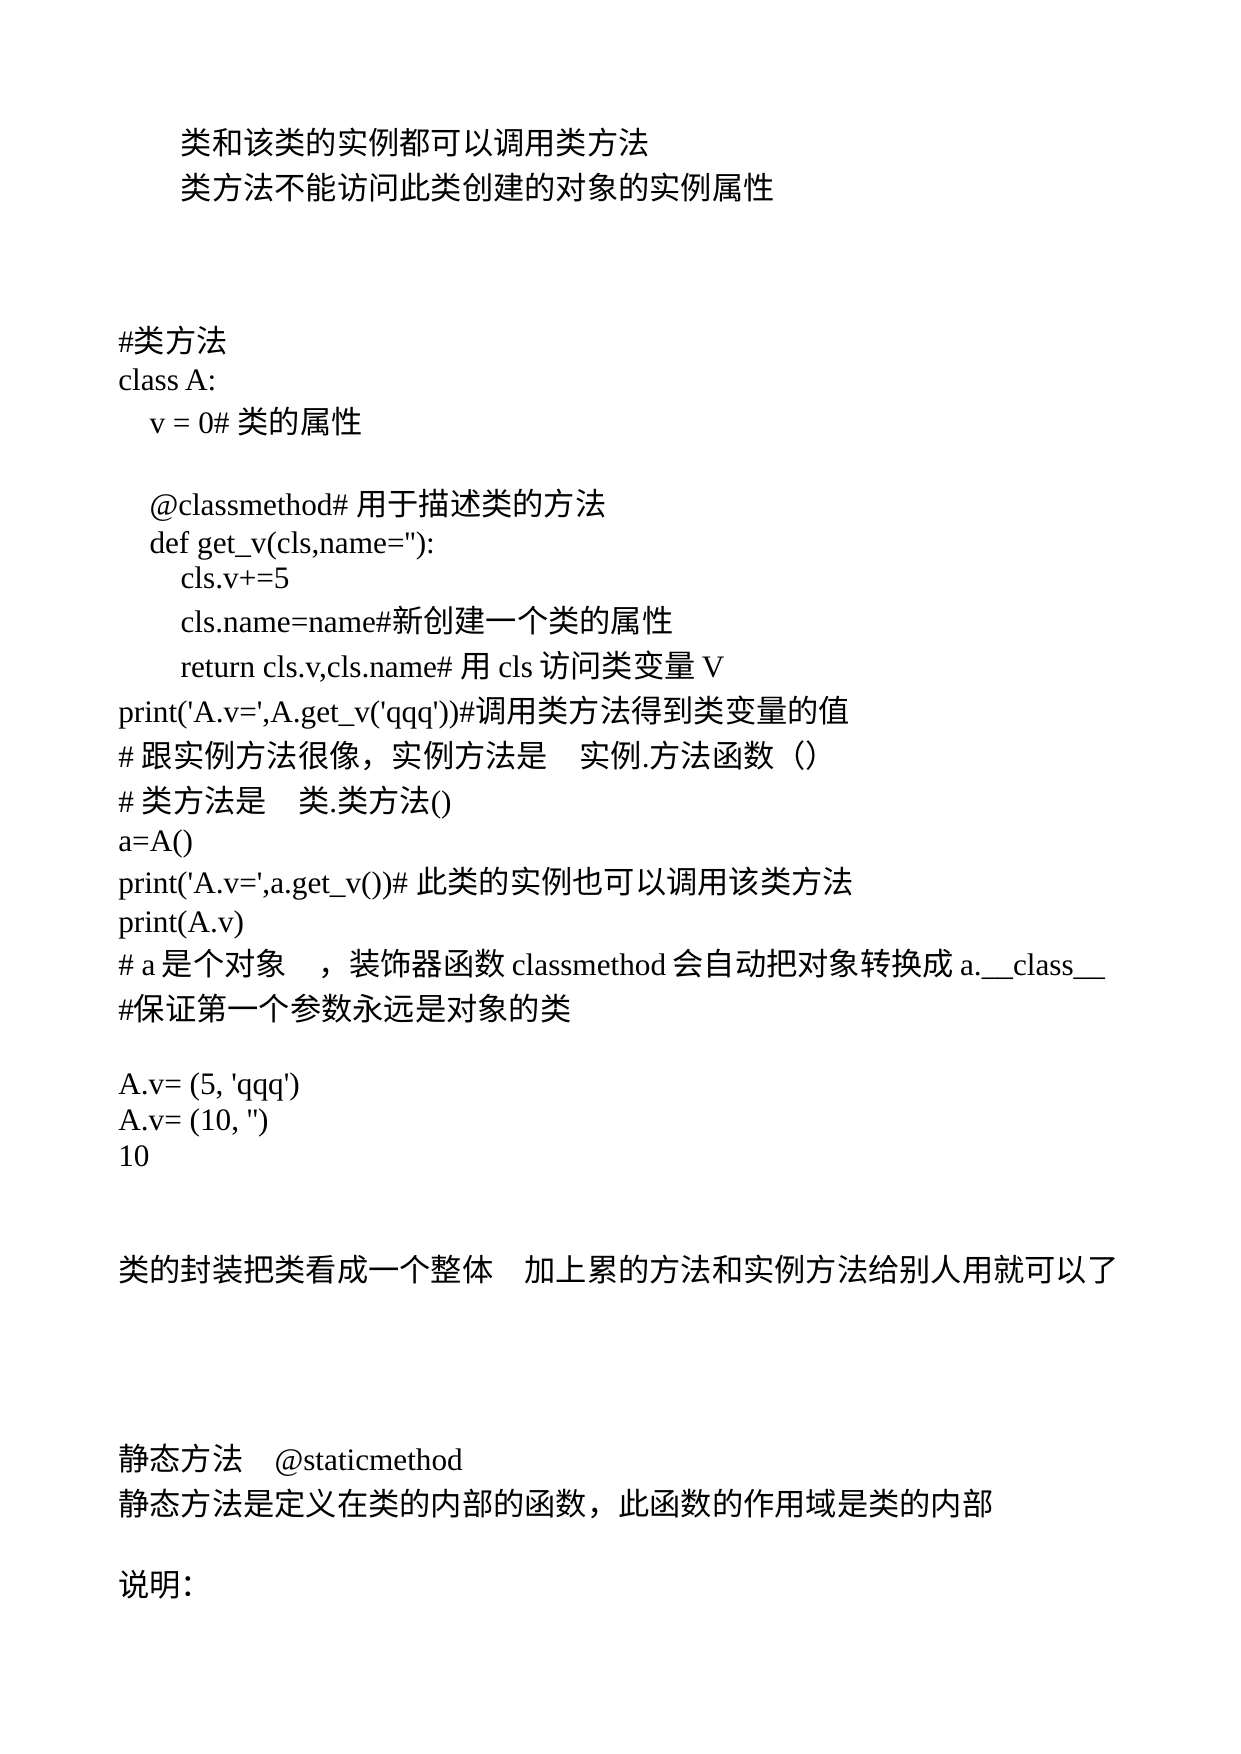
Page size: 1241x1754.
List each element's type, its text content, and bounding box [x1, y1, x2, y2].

text 10 [118, 1137, 1122, 1173]
text v = 0# 类的属性 [118, 397, 1122, 443]
text 说明： [118, 1560, 1122, 1605]
text cls.v+=5 [118, 560, 1122, 596]
text print('A.v=',A.get_v('qqq'))#调用类方法得到类变量的值 [118, 686, 1122, 731]
text 静态方法 @staticmethod [118, 1434, 1122, 1479]
text 静态方法是定义在类的内部的函数，此函数的作用域是类的内部 [118, 1479, 1122, 1524]
text a=A() [118, 822, 1122, 858]
text # a是个对象 ，装饰器函数classmethod会自动把对象转换成a.__class__ [118, 939, 1122, 984]
text print(A.v) [118, 903, 1122, 939]
text 类和该类的实例都可以调用类方法 [118, 118, 1122, 163]
text 类的封装把类看成一个整体 加上累的方法和实例方法给别人用就可以了 [118, 1245, 1122, 1290]
text A.v= (5, 'qqq') [118, 1065, 1122, 1101]
text @classmethod# 用于描述类的方法 [118, 479, 1122, 524]
text A.v= (10, '') [118, 1101, 1122, 1137]
text return cls.v,cls.name# 用cls访问类变量V [118, 641, 1122, 686]
text 类方法不能访问此类创建的对象的实例属性 [118, 163, 1122, 208]
text class A: [118, 362, 1122, 397]
text #类方法 [118, 316, 1122, 362]
text cls.name=name#新创建一个类的属性 [118, 596, 1122, 641]
text # 类方法是 类.类方法() [118, 777, 1122, 822]
text print('A.v=',a.get_v())# 此类的实例也可以调用该类方法 [118, 858, 1122, 903]
text def get_v(cls,name=''): [118, 524, 1122, 560]
text # 跟实例方法很像，实例方法是 实例.方法函数（） [118, 731, 1122, 777]
text #保证第一个参数永远是对象的类 [118, 984, 1122, 1029]
